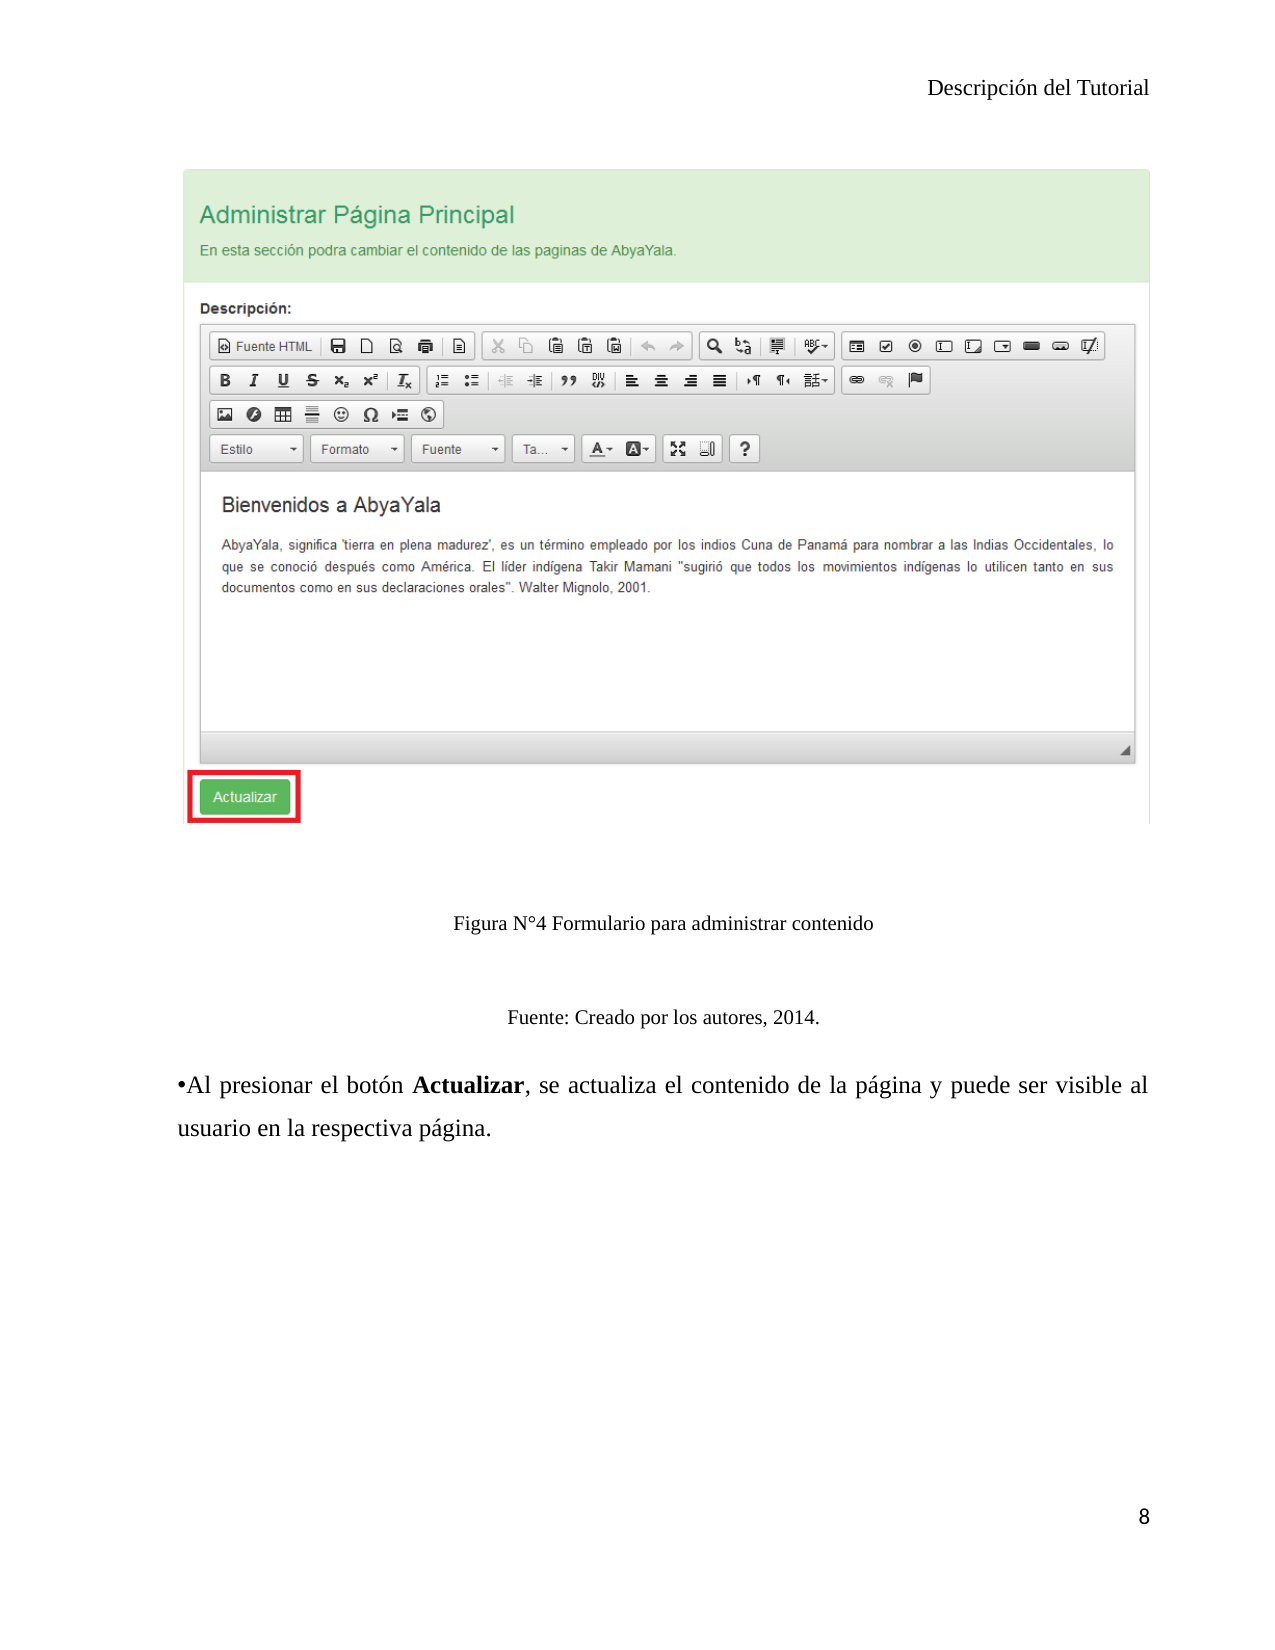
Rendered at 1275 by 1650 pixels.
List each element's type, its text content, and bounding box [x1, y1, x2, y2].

text Fuente: Creado por los autores, 2014. [177, 1005, 1150, 1029]
text Figura N°4 Formulario para administrar contenido [177, 911, 1150, 935]
list Al presionar el botón Actualizar, se actualiza el contenido de la página y puede ser visible al usuario en la respectiva página. [177, 1070, 1150, 1142]
